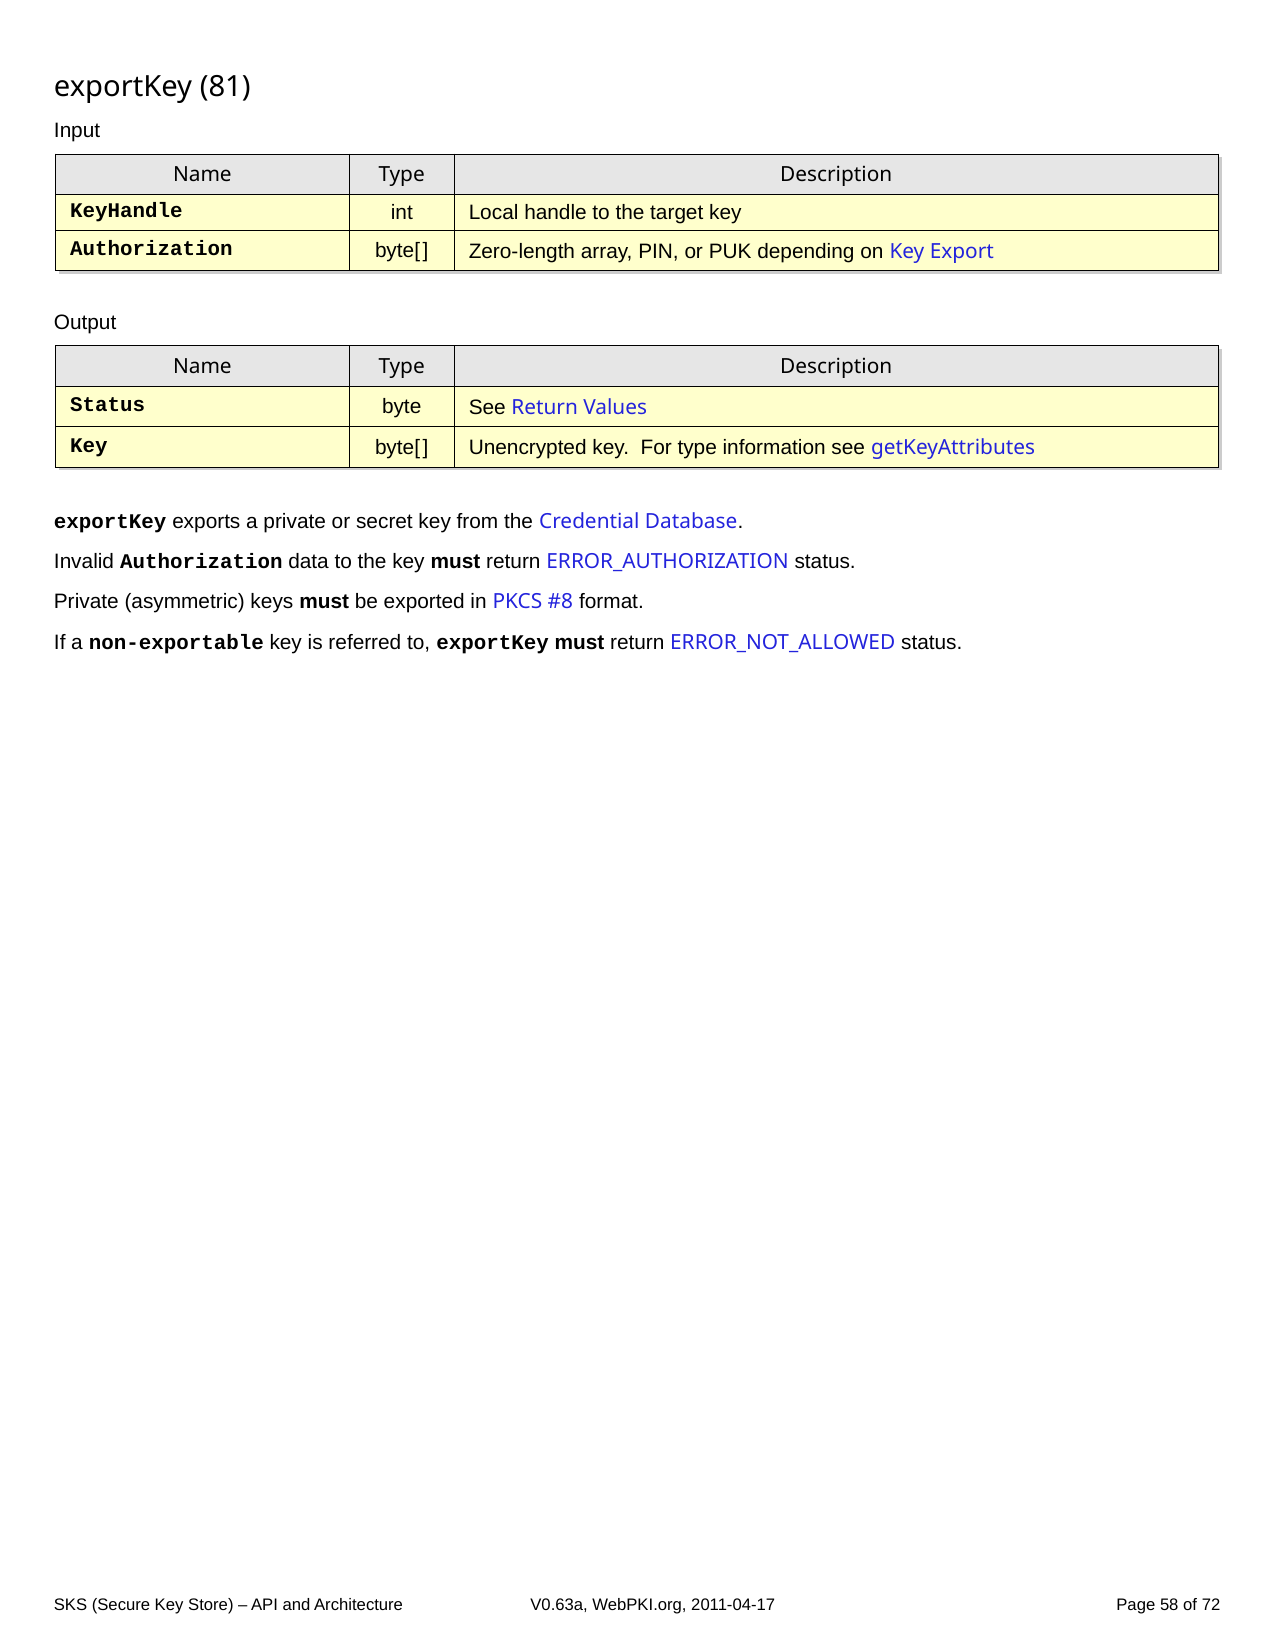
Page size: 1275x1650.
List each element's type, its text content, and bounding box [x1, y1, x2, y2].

subtitle exportKey (81) [54, 66, 1221, 105]
table_cell Unencrypted key. For type information see getKeyAttributes [455, 427, 1218, 467]
table_header Name [56, 155, 349, 194]
text exportKey exports a private or secret key from the Credential Database. [54, 506, 1221, 534]
table_header Description [455, 155, 1218, 194]
text Private (asymmetric) keys must be exported in PKCS #8 format. [54, 587, 1221, 615]
table_header Type [350, 155, 454, 194]
table_header Name [56, 346, 349, 386]
table_cell Status [56, 387, 349, 426]
text Invalid Authorization data to the key must return ERROR_AUTHORIZATION status. [54, 546, 1221, 575]
table_cell byte⁮[ ] [350, 427, 454, 467]
table_header Description [455, 346, 1218, 386]
table_cell See Return Values [455, 387, 1218, 426]
table_cell int [350, 195, 454, 230]
text Output [54, 310, 1221, 334]
table_cell KeyHandle [56, 195, 349, 230]
table_cell Local handle to the target key [455, 195, 1218, 230]
table_cell byte⁮[ ] [350, 231, 454, 270]
table_header Type [350, 346, 454, 386]
table_cell byte [350, 387, 454, 426]
text Input [54, 118, 1221, 142]
table_cell Key [56, 427, 349, 467]
table_cell Zero-length array, PIN, or PUK depending on Key Export [455, 231, 1218, 270]
table_cell Authorization [56, 231, 349, 270]
text If a non-exportable key is referred to, exportKey must return ERROR_NOT_ALLOWED status. [54, 627, 1221, 655]
